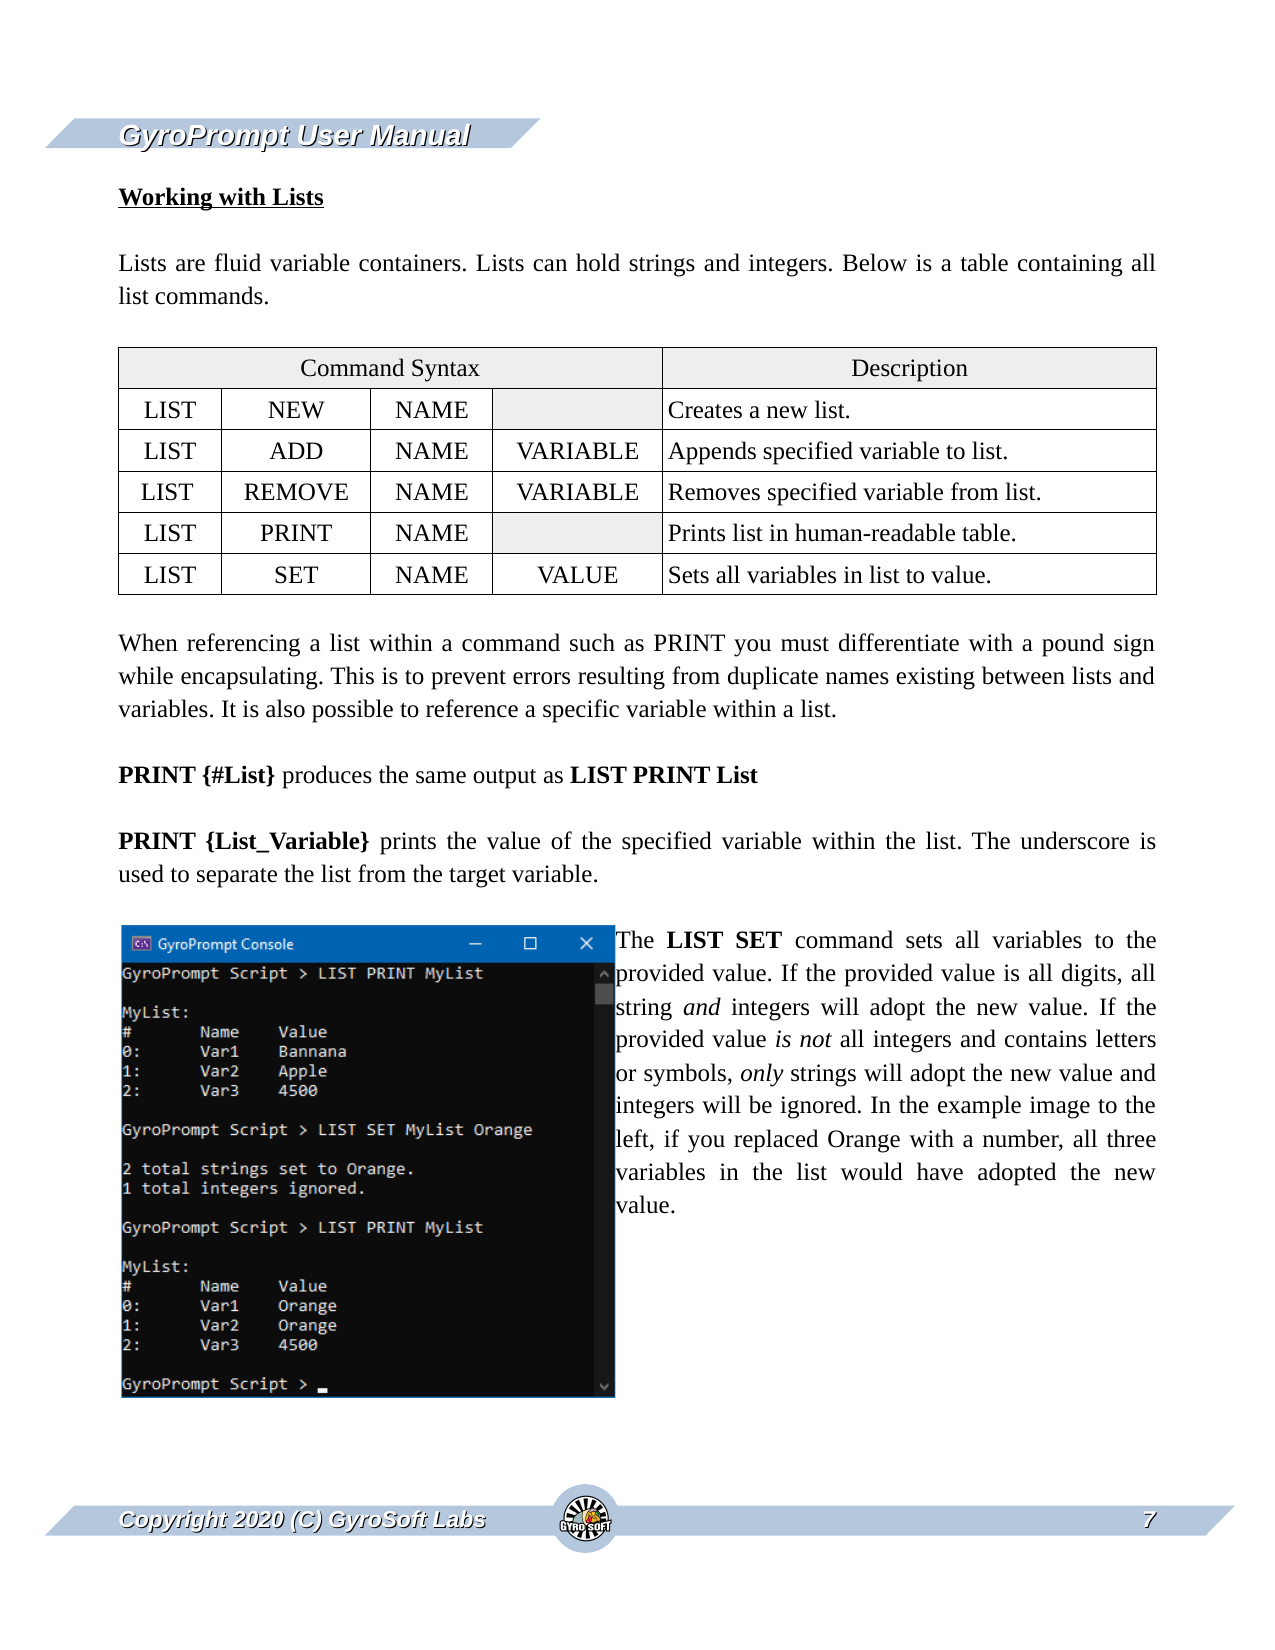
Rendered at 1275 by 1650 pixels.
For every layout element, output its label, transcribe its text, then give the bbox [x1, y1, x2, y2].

table_cell NAME [371, 472, 492, 512]
table_cell VARIABLE [493, 472, 662, 512]
table_cell VARIABLE [493, 430, 662, 471]
table_header Command Syntax [119, 348, 662, 388]
table_cell NAME [371, 430, 492, 471]
table_cell VALUE [493, 554, 662, 594]
picture [528, 1475, 643, 1562]
table_cell Appends specified variable to list. [663, 430, 1156, 471]
table_cell [493, 389, 662, 429]
table_cell SET [222, 554, 370, 594]
table_cell LIST [119, 430, 221, 471]
table_cell LIST [119, 554, 221, 594]
table_cell LIST [119, 389, 221, 429]
table_cell NAME [371, 389, 492, 429]
text Working with Lists [118, 182, 1157, 210]
text Lists are fluid variable containers. Lists can hold strings and integers. Below is a table containing all list commands. [118, 248, 1157, 309]
table_cell NAME [371, 554, 492, 594]
table_cell Removes specified variable from list. [663, 472, 1156, 512]
table_cell Sets all variables in list to value. [663, 554, 1156, 594]
text PRINT {#List} produces the same output as LIST PRINT List [118, 760, 1157, 789]
table_cell ADD [222, 430, 370, 471]
table_cell [493, 513, 662, 553]
table_cell Prints list in human-readable table. [663, 513, 1156, 553]
table_cell PRINT [222, 513, 370, 553]
table_cell LIST [119, 472, 221, 512]
text When referencing a list within a command such as PRINT you must differentiate with a pound sign while encapsulating. This is to prevent errors resulting from duplicate names existing between lists and variables. It is also possible to reference a specific variable within a list. [118, 628, 1157, 723]
table_cell REMOVE [222, 472, 370, 512]
text The LIST SET command sets all variables to the provided value. If the provided value is all digits, all string and integers will adopt the new value. If the provided value is not all integers and contains letters or symbols, only strings will adopt the new value and integers will be ignored. In the example image to the left, if you replaced Orange with a number, all three variables in the list would have adopted the new value. [616, 926, 1157, 1218]
table_cell Creates a new list. [663, 389, 1156, 429]
table_cell NEW [222, 389, 370, 429]
table_cell LIST [119, 513, 221, 553]
table_header Description [663, 348, 1156, 388]
table_cell NAME [371, 513, 492, 553]
picture [121, 925, 616, 1398]
text PRINT {List_Variable} prints the value of the specified variable within the list. The underscore is used to separate the list from the target variable. [118, 826, 1157, 888]
